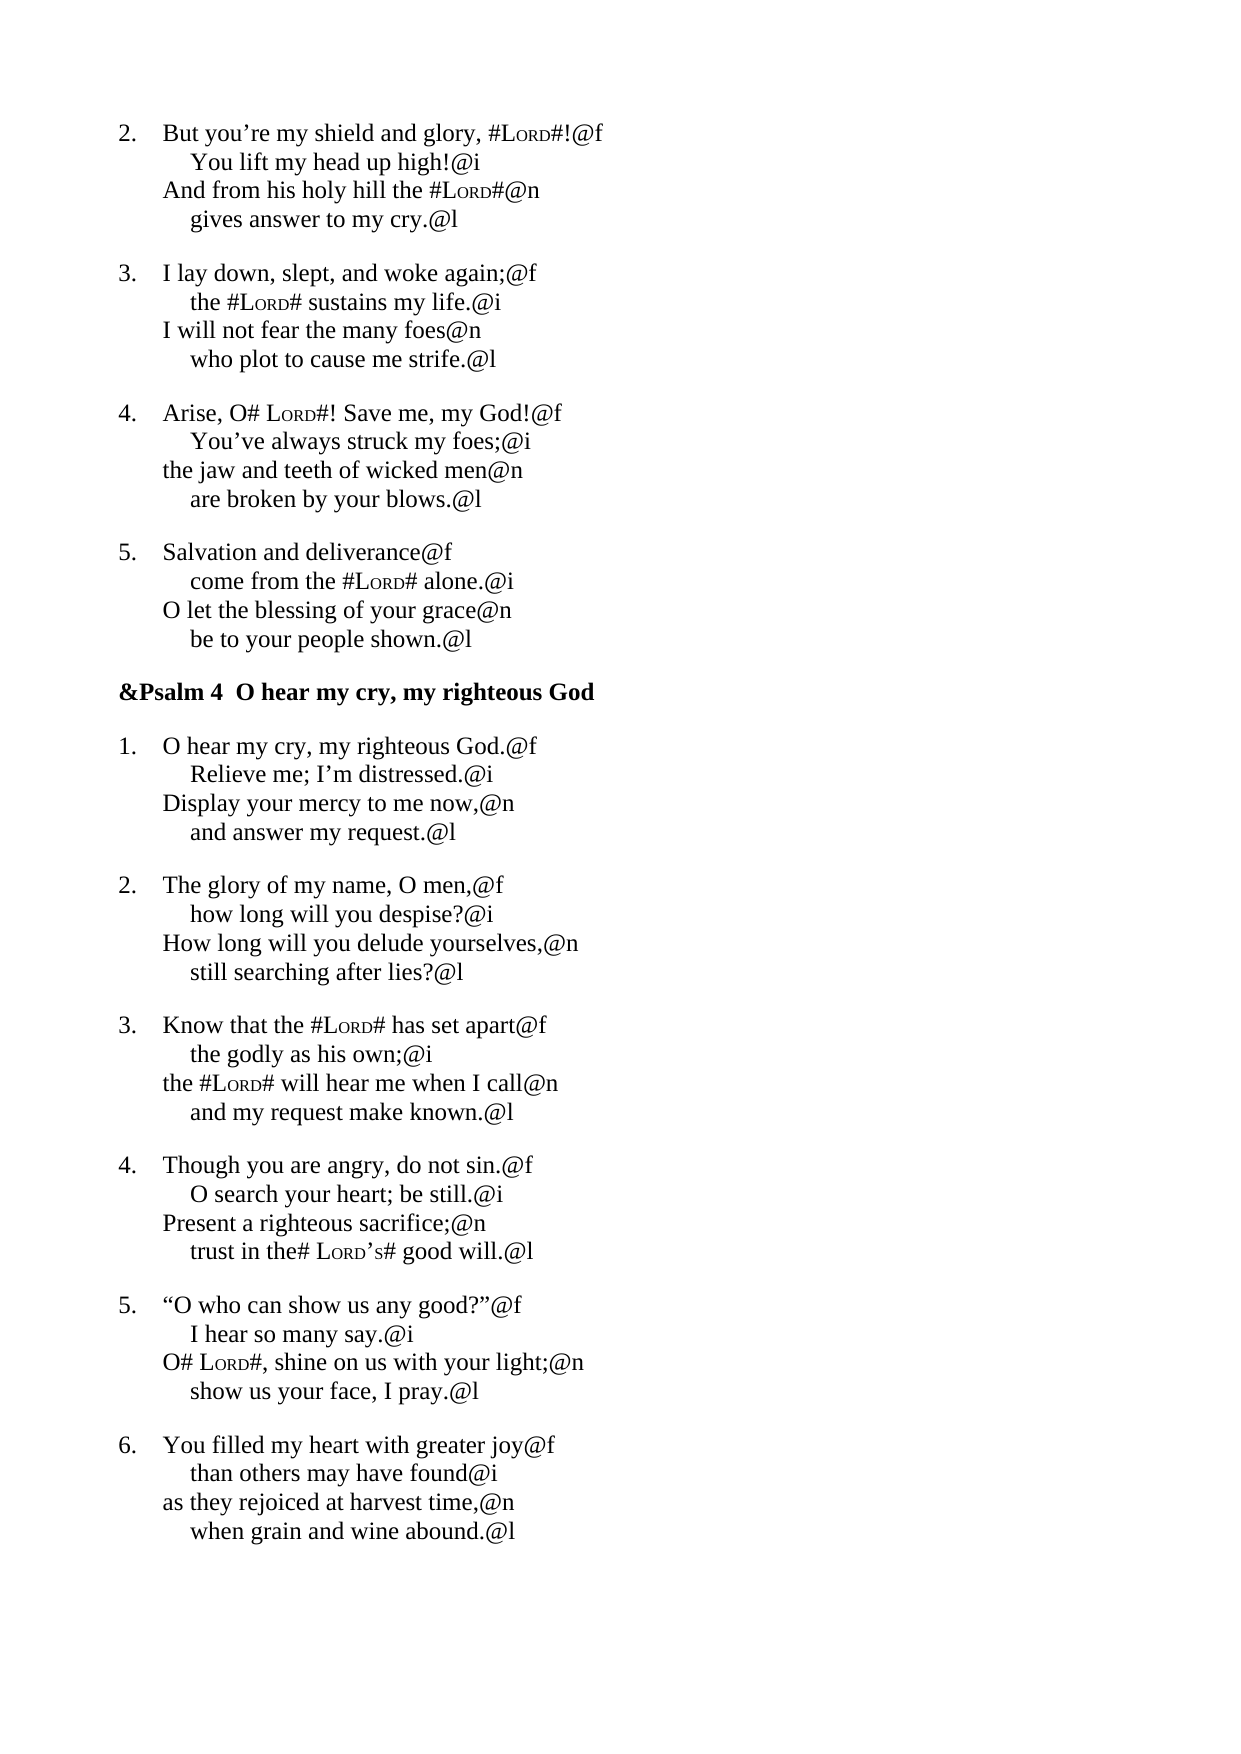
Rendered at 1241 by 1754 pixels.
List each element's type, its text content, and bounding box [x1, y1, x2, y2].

text as they rejoiced at harvest time,@n [162, 1487, 1122, 1516]
text O search your heart; be still.@i [171, 1179, 1122, 1208]
text gives answer to my cry.@l [171, 204, 1122, 233]
text 6. You filled my heart with greater joy@f [118, 1430, 1122, 1458]
text and my request make known.@l [171, 1097, 1122, 1125]
text the #Lord# will hear me when I call@n [162, 1068, 1122, 1097]
text 4. Arise, O# Lord#! Save me, my God!@f [118, 398, 1122, 426]
text You’ve always struck my foes;@i [171, 426, 1122, 455]
text be to your people shown.@l [171, 624, 1122, 652]
text come from the #Lord# alone.@i [171, 566, 1122, 595]
text 5. Salvation and deliverance@f [118, 537, 1122, 566]
text I hear so many say.@i [171, 1319, 1122, 1347]
text 5. “O who can show us any good?”@f [118, 1290, 1122, 1319]
text Present a righteous sacrifice;@n [162, 1208, 1122, 1236]
text show us your face, I pray.@l [171, 1376, 1122, 1405]
text trust in the# Lord’s# good will.@l [171, 1236, 1122, 1265]
text how long will you despise?@i [171, 899, 1122, 928]
text How long will you delude yourselves,@n [162, 928, 1122, 957]
text O# Lord#, shine on us with your light;@n [162, 1347, 1122, 1376]
text 3. I lay down, slept, and woke again;@f [118, 258, 1122, 287]
text still searching after lies?@l [171, 957, 1122, 986]
text 2. But you’re my shield and glory, #Lord#!@f [118, 118, 1122, 147]
text who plot to cause me strife.@l [171, 344, 1122, 373]
text than others may have found@i [171, 1458, 1122, 1487]
text O let the blessing of your grace@n [162, 595, 1122, 624]
text and answer my request.@l [171, 817, 1122, 846]
text And from his holy hill the #Lord#@n [162, 176, 1122, 204]
text I will not fear the many foes@n [162, 315, 1122, 344]
text are broken by your blows.@l [171, 484, 1122, 513]
text the godly as his own;@i [171, 1039, 1122, 1068]
text Display your mercy to me now,@n [162, 788, 1122, 817]
text 4. Though you are angry, do not sin.@f [118, 1150, 1122, 1179]
text You lift my head up high!@i [171, 147, 1122, 176]
text 3. Know that the #Lord# has set apart@f [118, 1010, 1122, 1039]
text the jaw and teeth of wicked men@n [162, 455, 1122, 484]
text 2. The glory of my name, O men,@f [118, 871, 1122, 899]
text the #Lord# sustains my life.@i [171, 287, 1122, 315]
subtitle &Psalm 4 O hear my cry, my righteous God [118, 677, 1122, 706]
text 1. O hear my cry, my righteous God.@f [118, 731, 1122, 759]
text Relieve me; I’m distressed.@i [171, 759, 1122, 788]
text when grain and wine abound.@l [171, 1516, 1122, 1545]
